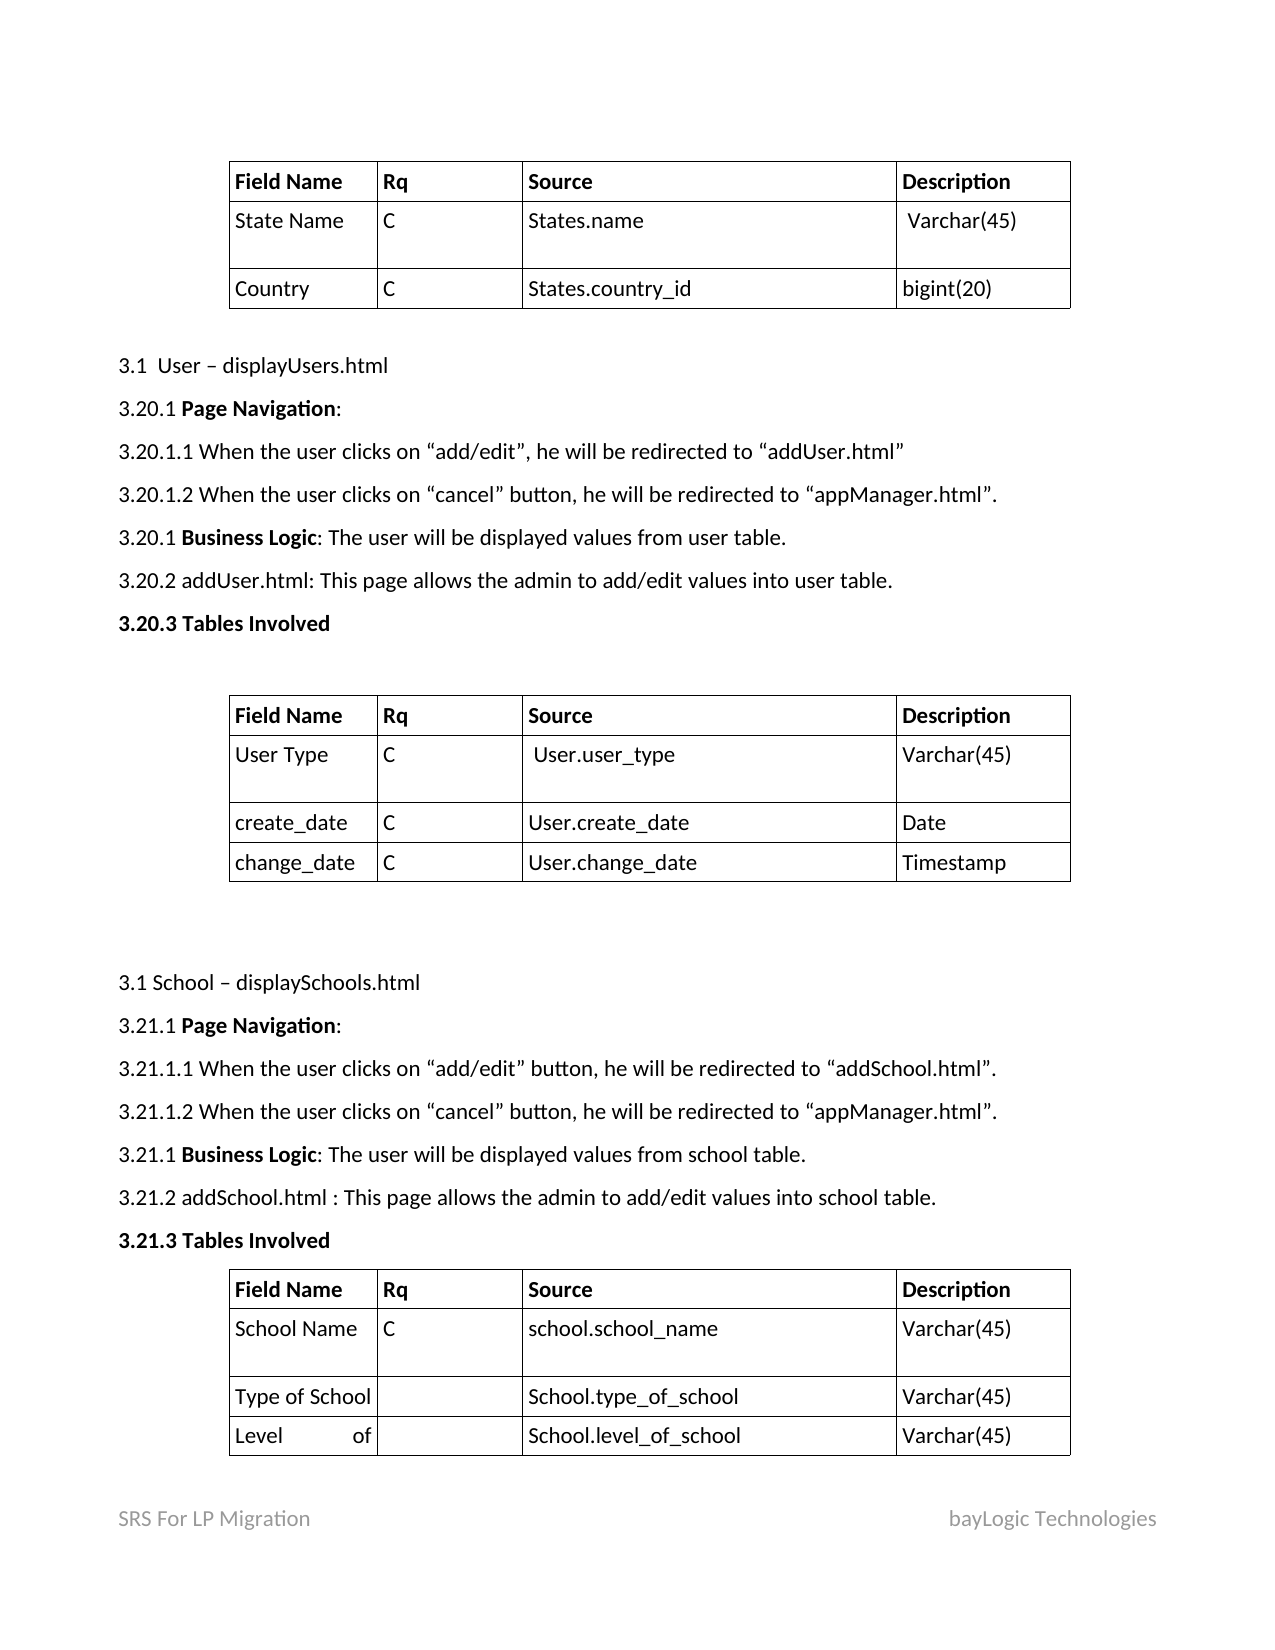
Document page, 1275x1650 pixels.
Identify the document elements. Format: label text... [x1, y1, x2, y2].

table_header Field Name [230, 162, 377, 201]
table_cell C [378, 803, 522, 842]
list Business Logic: The user will be displayed values from user table. [118, 523, 1157, 551]
list addSchool.html : This page allows the admin to add/edit values into school table. [118, 1183, 1157, 1211]
table_cell Varchar(45) [897, 1309, 1070, 1376]
list addUser.html: This page allows the admin to add/edit values into user table. [118, 566, 1157, 594]
table_cell States.name [523, 202, 896, 268]
list Tables Involved [118, 1226, 1157, 1254]
table_cell Varchar(45) [897, 1377, 1070, 1416]
list When the user clicks on “cancel” button, he will be redirected to “appManager.html”. [118, 1097, 1157, 1125]
table_cell Varchar(45) [897, 1417, 1070, 1455]
list Business Logic: The user will be displayed values from school table. [118, 1140, 1157, 1168]
table_cell bigint(20) [897, 269, 1070, 308]
table_cell C [378, 736, 522, 802]
table_cell User Type [230, 736, 377, 802]
table_cell create_date [230, 803, 377, 842]
table_cell User.create_date [523, 803, 896, 842]
table_cell User.change_date [523, 843, 896, 881]
table_cell C [378, 202, 522, 268]
table_header Description [897, 1270, 1070, 1308]
table_header Rq [378, 162, 522, 201]
table_cell change_date [230, 843, 377, 881]
table_cell Date [897, 803, 1070, 842]
table_cell [378, 1417, 522, 1455]
table_cell School.level_of_school [523, 1417, 896, 1455]
table_cell User.user_type [523, 736, 896, 802]
table_cell Varchar(45) [897, 736, 1070, 802]
list Tables Involved [118, 609, 1157, 637]
table_header Source [523, 696, 896, 735]
table_cell School.type_of_school [523, 1377, 896, 1416]
table_cell Level of [230, 1417, 377, 1455]
list When the user clicks on “add/edit”, he will be redirected to “addUser.html” [118, 437, 1157, 465]
table_header Description [897, 162, 1070, 201]
table_header Source [523, 162, 896, 201]
table_cell C [378, 843, 522, 881]
list School – displaySchools.html [118, 968, 1157, 996]
list Page Navigation: [118, 394, 1157, 422]
table_cell C [378, 1309, 522, 1376]
table_header Field Name [230, 1270, 377, 1308]
table_cell Varchar(45) [897, 202, 1070, 268]
table_cell School Name [230, 1309, 377, 1376]
table_cell States.country_id [523, 269, 896, 308]
table_cell State Name [230, 202, 377, 268]
table_header Description [897, 696, 1070, 735]
list Page Navigation: [118, 1011, 1157, 1039]
table_header Field Name [230, 696, 377, 735]
list User – displayUsers.html [118, 351, 1157, 379]
table_cell [378, 1377, 522, 1416]
list When the user clicks on “add/edit” button, he will be redirected to “addSchool.html”. [118, 1054, 1157, 1082]
table_header Rq [378, 1270, 522, 1308]
list When the user clicks on “cancel” button, he will be redirected to “appManager.html”. [118, 480, 1157, 508]
table_header Rq [378, 696, 522, 735]
table_cell Timestamp [897, 843, 1070, 881]
table_cell school.school_name [523, 1309, 896, 1376]
table_cell Country [230, 269, 377, 308]
table_header Source [523, 1270, 896, 1308]
table_cell C [378, 269, 522, 308]
table_cell Type of School [230, 1377, 377, 1416]
